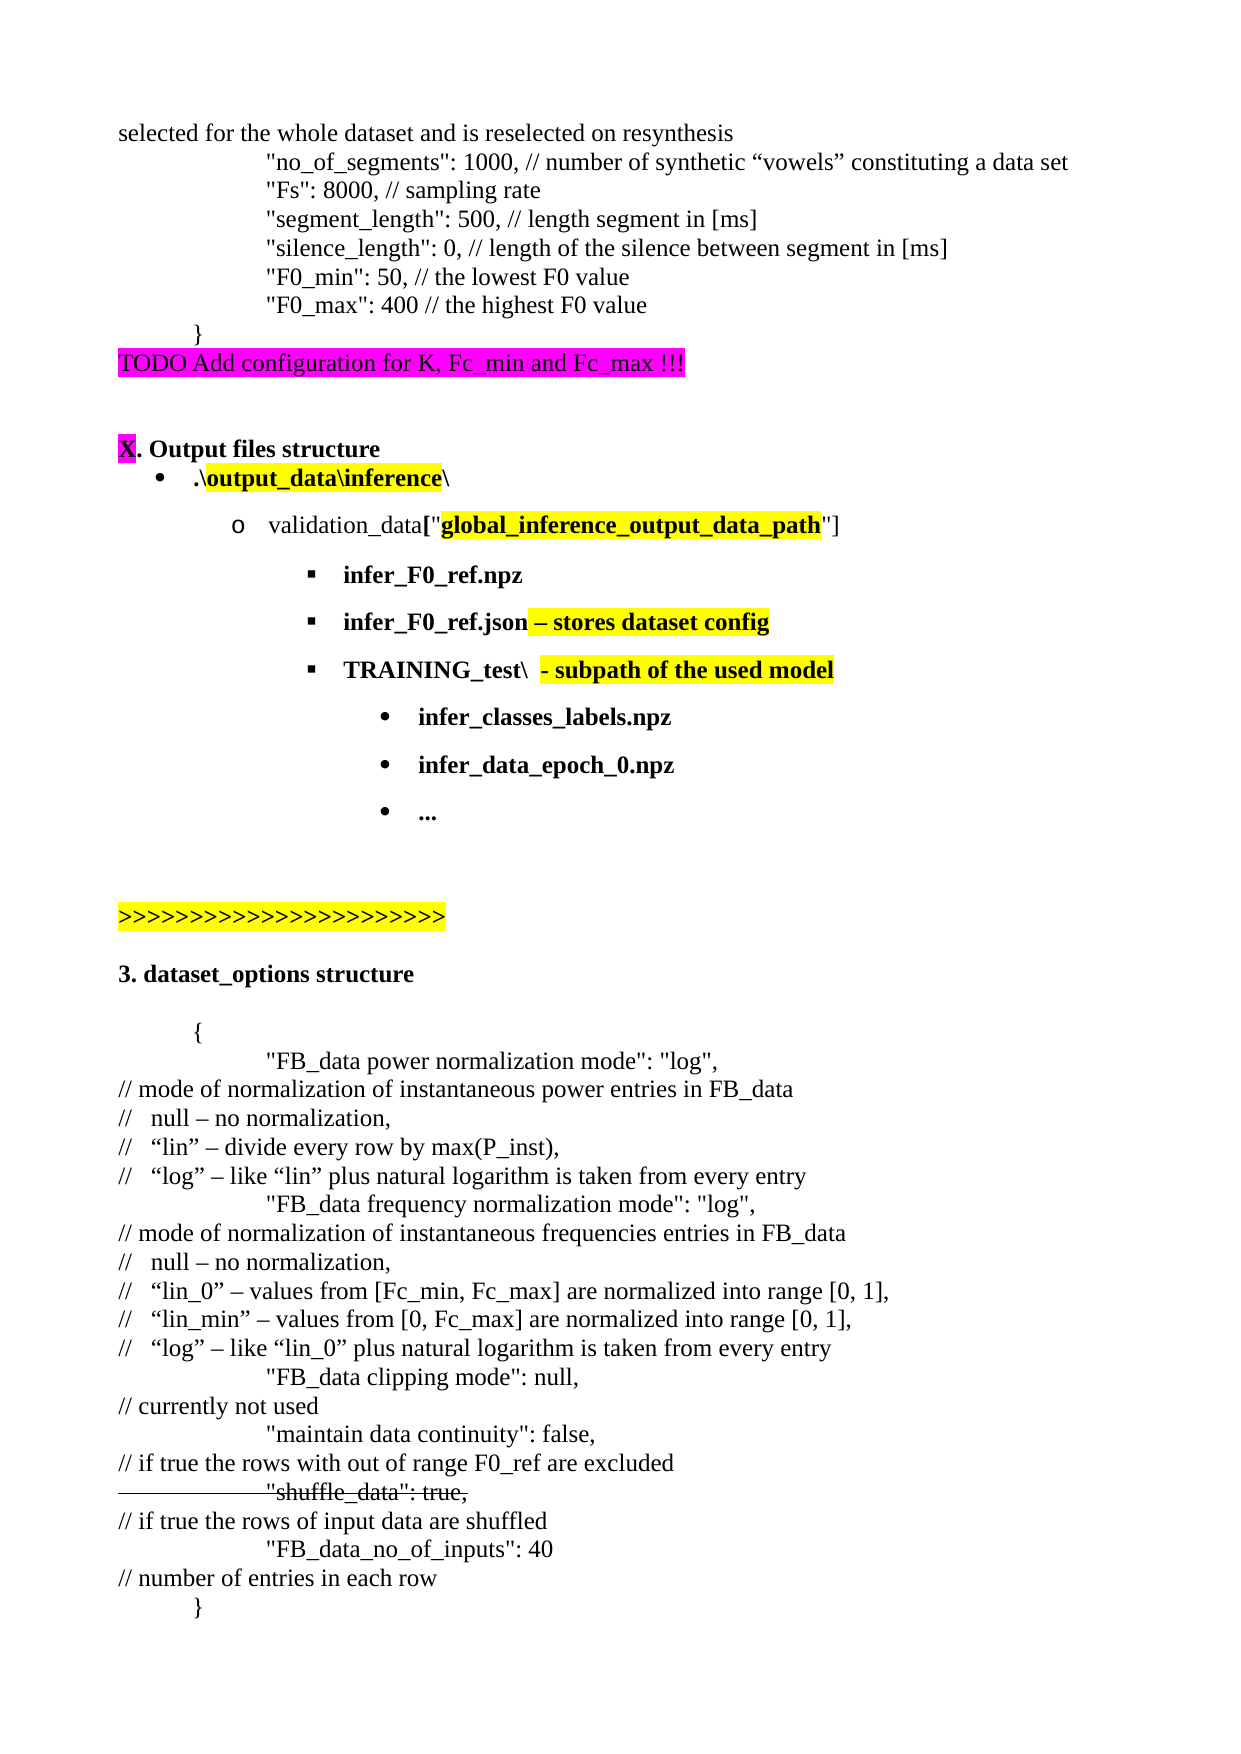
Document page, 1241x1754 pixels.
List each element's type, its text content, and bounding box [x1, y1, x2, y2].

text "FB_data_no_of_inputs": 40 [118, 1534, 1122, 1563]
list validation_data["global_inference_output_data_path"] [231, 511, 1122, 541]
text "F0_min": 50, // the lowest F0 value [118, 262, 1122, 291]
text "FB_data frequency normalization mode": "log", [118, 1189, 1122, 1218]
text "silence_length": 0, // length of the silence between segment in [ms] [118, 233, 1122, 262]
text } [118, 319, 1122, 348]
list TRAINING_test\ - subpath of the used model [306, 655, 1122, 684]
text // mode of normalization of instantaneous frequencies entries in FB_data [118, 1218, 1122, 1247]
text "FB_data power normalization mode": "log", [118, 1046, 1122, 1074]
text selected for the whole dataset and is reselected on resynthesis [118, 118, 1122, 147]
list infer_classes_labels.npz [381, 702, 1122, 731]
text // mode of normalization of instantaneous power entries in FB_data [118, 1074, 1122, 1103]
text { [118, 1017, 1122, 1046]
text // if true the rows with out of range F0_ref are excluded [118, 1448, 1122, 1477]
text // if true the rows of input data are shuffled [118, 1506, 1122, 1534]
list infer_F0_ref.json – stores dataset config [306, 607, 1122, 636]
text "segment_length": 500, // length segment in [ms] [118, 204, 1122, 233]
text // null – no normalization, [118, 1247, 1122, 1276]
list infer_data_epoch_0.npz [381, 750, 1122, 778]
text // “log” – like “lin” plus natural logarithm is taken from every entry [118, 1161, 1122, 1189]
text "FB_data clipping mode": null, [118, 1362, 1122, 1391]
text TODO Add configuration for K, Fc_min and Fc_max !!! [118, 348, 1122, 377]
list .\output_data\inference\ [156, 463, 1122, 492]
text // null – no normalization, [118, 1103, 1122, 1132]
text 3. dataset_options structure [118, 959, 1122, 988]
text // “lin_0” – values from [Fc_min, Fc_max] are normalized into range [0, 1], [118, 1276, 1122, 1304]
text // “lin_min” – values from [0, Fc_max] are normalized into range [0, 1], [118, 1304, 1122, 1333]
text // number of entries in each row [118, 1563, 1122, 1592]
list ... [381, 797, 1122, 826]
text "Fs": 8000, // sampling rate [118, 176, 1122, 204]
text // “lin” – divide every row by max(P_inst), [118, 1132, 1122, 1161]
text X. Output files structure [118, 434, 1122, 463]
text >>>>>>>>>>>>>>>>>>>>>>> [118, 902, 1122, 931]
text // currently not used [118, 1391, 1122, 1419]
text "shuffle_data": true, [118, 1477, 1122, 1506]
text // “log” – like “lin_0” plus natural logarithm is taken from every entry [118, 1333, 1122, 1362]
text } [118, 1592, 1122, 1621]
text "no_of_segments": 1000, // number of synthetic “vowels” constituting a data set [118, 147, 1122, 176]
text "F0_max": 400 // the highest F0 value [118, 291, 1122, 319]
list infer_F0_ref.npz [306, 560, 1122, 589]
text "maintain data continuity": false, [118, 1419, 1122, 1448]
